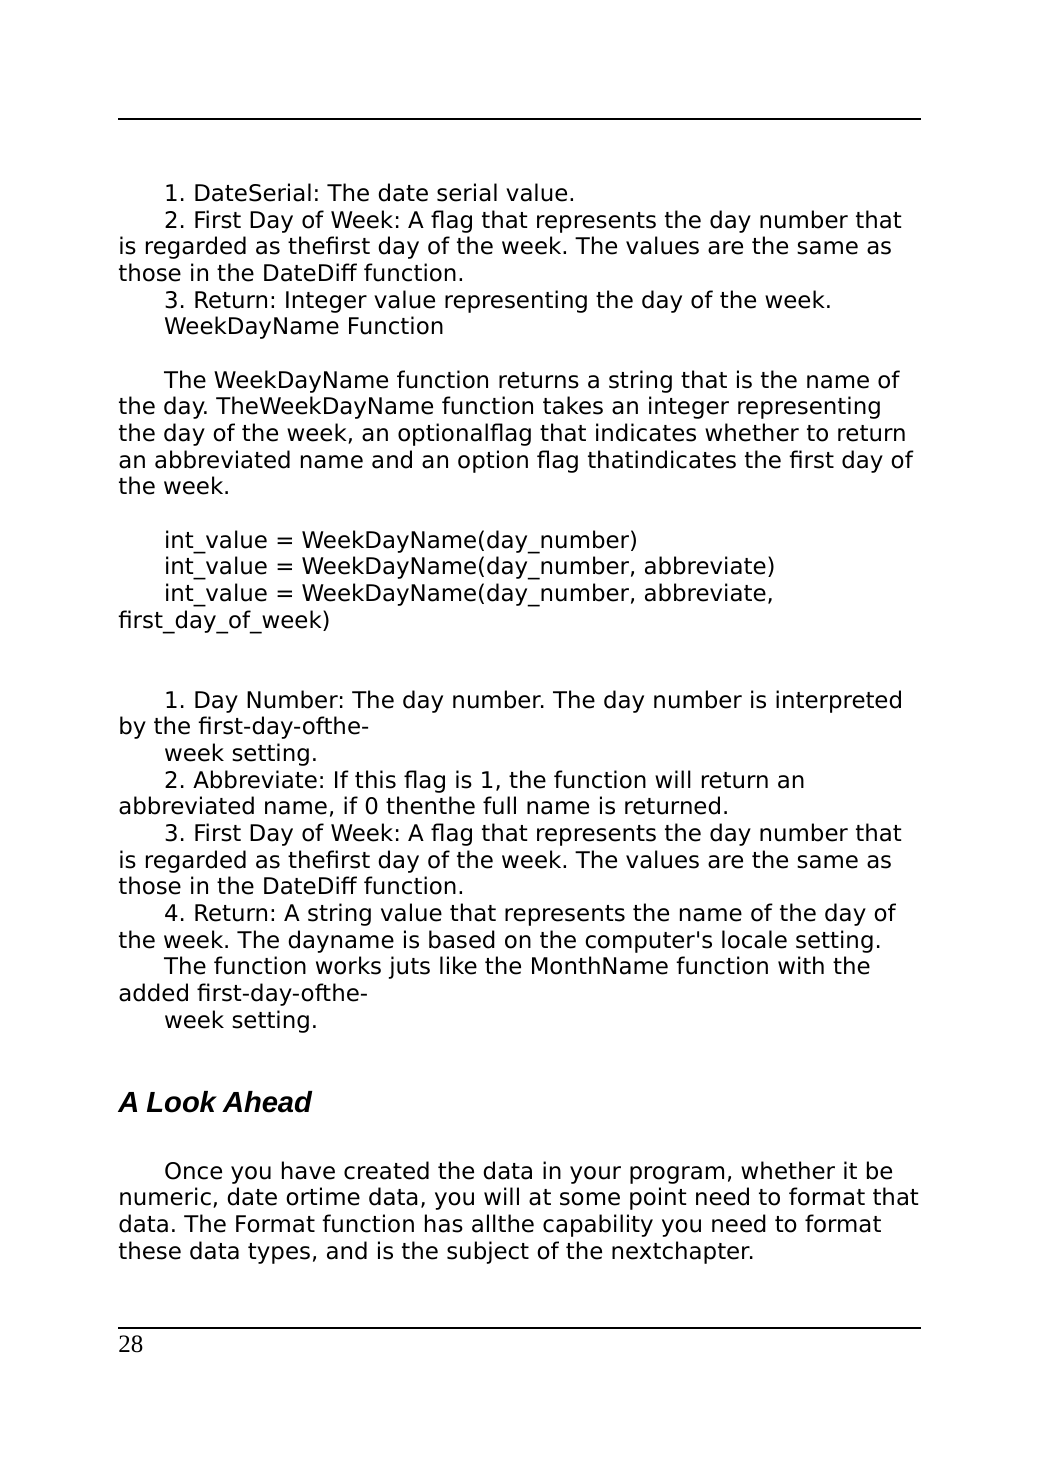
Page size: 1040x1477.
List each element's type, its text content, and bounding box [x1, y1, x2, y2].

text 2. First Day of Week: A flag that represents the day number that is regarded as thefirst day of the week. The values are the same as those in the DateDiff function. [118, 207, 921, 287]
text 4. Return: A string value that represents the name of the day of the week. The dayname is based on the computer's locale setting. [118, 900, 921, 953]
text Once you have created the data in your program, whether it be numeric, date ortime data, you will at some point need to format that data. The Format function has allthe capability you need to format these data types, and is the subject of the nextchapter. [118, 1158, 921, 1264]
text 3. Return: Integer value representing the day of the week. [118, 287, 921, 313]
text int_value = WeekDayName(day_number, abbreviate, first_day_of_week) [118, 580, 921, 633]
text int_value = WeekDayName(day_number) [118, 527, 921, 553]
text 3. First Day of Week: A flag that represents the day number that is regarded as thefirst day of the week. The values are the same as those in the DateDiff function. [118, 820, 921, 900]
text The function works juts like the MonthName function with the added first-day-ofthe- [118, 953, 921, 1007]
text week setting. [118, 1007, 921, 1033]
subtitle A Look Ahead [118, 1085, 921, 1119]
text WeekDayName Function [118, 313, 921, 340]
text 2. Abbreviate: If this flag is 1, the function will return an abbreviated name, if 0 thenthe full name is returned. [118, 767, 921, 820]
text week setting. [118, 740, 921, 767]
text 1. DateSerial: The date serial value. [118, 180, 921, 207]
text int_value = WeekDayName(day_number, abbreviate) [118, 553, 921, 580]
text 1. Day Number: The day number. The day number is interpreted by the first-day-ofthe- [118, 687, 921, 740]
text The WeekDayName function returns a string that is the name of the day. TheWeekDayName function takes an integer representing the day of the week, an optionalflag that indicates whether to return an abbreviated name and an option flag thatindicates the first day of the week. [118, 367, 921, 500]
